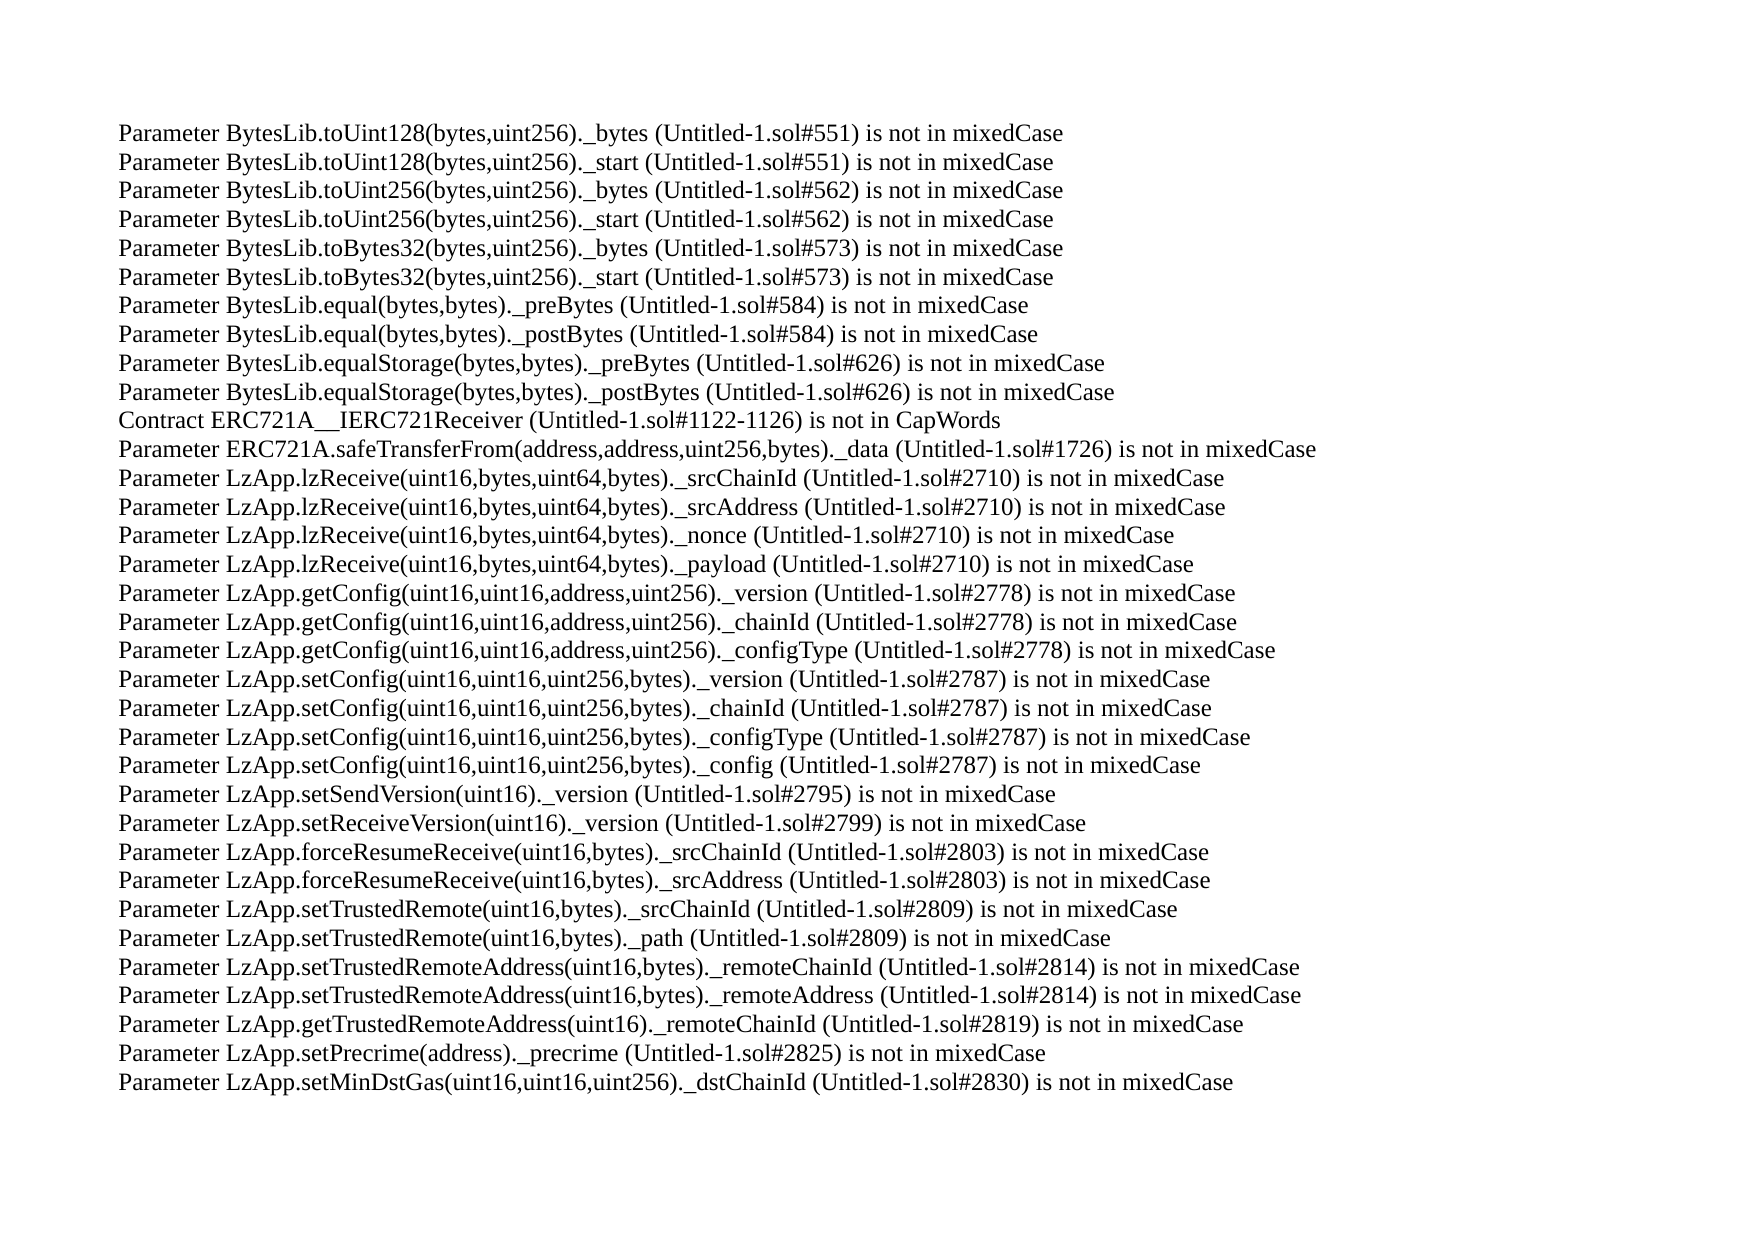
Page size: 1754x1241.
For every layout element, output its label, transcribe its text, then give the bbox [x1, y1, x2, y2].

text Parameter BytesLib.toUint128(bytes,uint256)._bytes (Untitled-1.sol#551) is not in mixedCase [118, 118, 1636, 147]
text Parameter BytesLib.toUint256(bytes,uint256)._start (Untitled-1.sol#562) is not in mixedCase [118, 204, 1636, 233]
text Parameter BytesLib.toBytes32(bytes,uint256)._bytes (Untitled-1.sol#573) is not in mixedCase [118, 233, 1636, 262]
text Parameter LzApp.getConfig(uint16,uint16,address,uint256)._configType (Untitled-1.sol#2778) is not in mixedCase [118, 636, 1636, 664]
text Parameter BytesLib.equalStorage(bytes,bytes)._preBytes (Untitled-1.sol#626) is not in mixedCase [118, 348, 1636, 377]
text Parameter LzApp.setSendVersion(uint16)._version (Untitled-1.sol#2795) is not in mixedCase [118, 779, 1636, 808]
text Parameter BytesLib.equalStorage(bytes,bytes)._postBytes (Untitled-1.sol#626) is not in mixedCase [118, 377, 1636, 406]
text Parameter LzApp.setTrustedRemote(uint16,bytes)._srcChainId (Untitled-1.sol#2809) is not in mixedCase [118, 894, 1636, 923]
text Parameter BytesLib.toUint128(bytes,uint256)._start (Untitled-1.sol#551) is not in mixedCase [118, 147, 1636, 176]
text Parameter LzApp.setConfig(uint16,uint16,uint256,bytes)._chainId (Untitled-1.sol#2787) is not in mixedCase [118, 693, 1636, 722]
text Parameter LzApp.setConfig(uint16,uint16,uint256,bytes)._config (Untitled-1.sol#2787) is not in mixedCase [118, 751, 1636, 779]
text Parameter BytesLib.toUint256(bytes,uint256)._bytes (Untitled-1.sol#562) is not in mixedCase [118, 176, 1636, 204]
text Parameter LzApp.setConfig(uint16,uint16,uint256,bytes)._version (Untitled-1.sol#2787) is not in mixedCase [118, 664, 1636, 693]
text Parameter LzApp.lzReceive(uint16,bytes,uint64,bytes)._srcChainId (Untitled-1.sol#2710) is not in mixedCase [118, 463, 1636, 492]
text Parameter LzApp.lzReceive(uint16,bytes,uint64,bytes)._nonce (Untitled-1.sol#2710) is not in mixedCase [118, 521, 1636, 549]
text Parameter BytesLib.toBytes32(bytes,uint256)._start (Untitled-1.sol#573) is not in mixedCase [118, 262, 1636, 291]
text Parameter LzApp.getConfig(uint16,uint16,address,uint256)._chainId (Untitled-1.sol#2778) is not in mixedCase [118, 607, 1636, 636]
text Parameter LzApp.forceResumeReceive(uint16,bytes)._srcAddress (Untitled-1.sol#2803) is not in mixedCase [118, 866, 1636, 894]
text Parameter BytesLib.equal(bytes,bytes)._postBytes (Untitled-1.sol#584) is not in mixedCase [118, 319, 1636, 348]
text Parameter LzApp.lzReceive(uint16,bytes,uint64,bytes)._payload (Untitled-1.sol#2710) is not in mixedCase [118, 549, 1636, 578]
text Parameter ERC721A.safeTransferFrom(address,address,uint256,bytes)._data (Untitled-1.sol#1726) is not in mixedCase [118, 434, 1636, 463]
text Parameter LzApp.setTrustedRemoteAddress(uint16,bytes)._remoteAddress (Untitled-1.sol#2814) is not in mixedCase [118, 981, 1636, 1009]
text Parameter LzApp.lzReceive(uint16,bytes,uint64,bytes)._srcAddress (Untitled-1.sol#2710) is not in mixedCase [118, 492, 1636, 521]
text Parameter LzApp.getConfig(uint16,uint16,address,uint256)._version (Untitled-1.sol#2778) is not in mixedCase [118, 578, 1636, 607]
text Parameter LzApp.forceResumeReceive(uint16,bytes)._srcChainId (Untitled-1.sol#2803) is not in mixedCase [118, 837, 1636, 866]
text Parameter BytesLib.equal(bytes,bytes)._preBytes (Untitled-1.sol#584) is not in mixedCase [118, 291, 1636, 319]
text Parameter LzApp.setPrecrime(address)._precrime (Untitled-1.sol#2825) is not in mixedCase [118, 1038, 1636, 1067]
text Parameter LzApp.setConfig(uint16,uint16,uint256,bytes)._configType (Untitled-1.sol#2787) is not in mixedCase [118, 722, 1636, 751]
text Contract ERC721A__IERC721Receiver (Untitled-1.sol#1122-1126) is not in CapWords [118, 406, 1636, 434]
text Parameter LzApp.setReceiveVersion(uint16)._version (Untitled-1.sol#2799) is not in mixedCase [118, 808, 1636, 837]
text Parameter LzApp.setTrustedRemote(uint16,bytes)._path (Untitled-1.sol#2809) is not in mixedCase [118, 923, 1636, 952]
text Parameter LzApp.getTrustedRemoteAddress(uint16)._remoteChainId (Untitled-1.sol#2819) is not in mixedCase [118, 1009, 1636, 1038]
text Parameter LzApp.setMinDstGas(uint16,uint16,uint256)._dstChainId (Untitled-1.sol#2830) is not in mixedCase [118, 1067, 1636, 1096]
text Parameter LzApp.setTrustedRemoteAddress(uint16,bytes)._remoteChainId (Untitled-1.sol#2814) is not in mixedCase [118, 952, 1636, 981]
